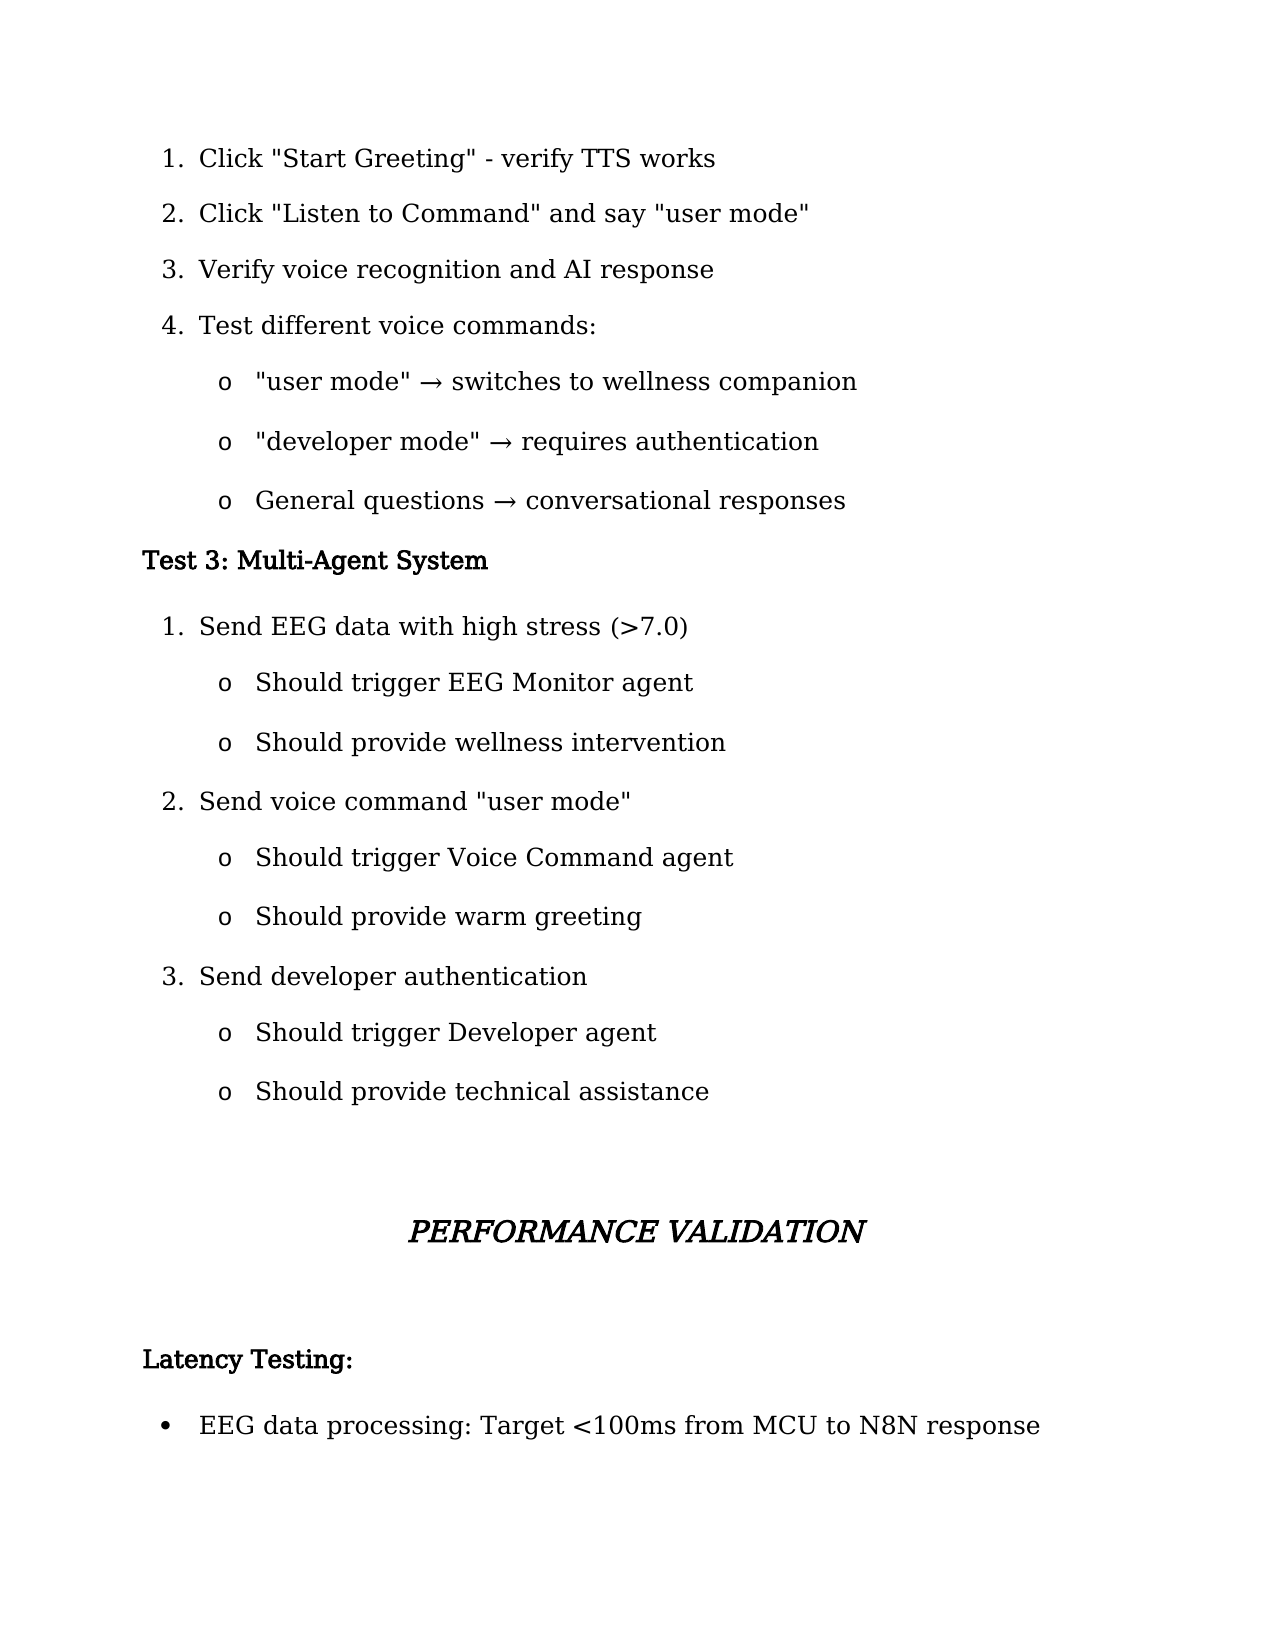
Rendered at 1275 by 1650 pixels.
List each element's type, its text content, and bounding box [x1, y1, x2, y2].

list EEG data processing: Target <100ms from MCU to N8N response [161, 1410, 1133, 1440]
list Should trigger Voice Command agent [217, 842, 1133, 874]
text Latency Testing: [142, 1343, 1133, 1373]
list "developer mode" → requires authentication [217, 425, 1133, 458]
list Click "Listen to Command" and say "user mode" [161, 198, 1133, 228]
list Test different voice commands: [161, 310, 1133, 340]
list Should provide warm greeting [217, 901, 1133, 933]
list Send EEG data with high stress (>7.0) [161, 611, 1133, 641]
list Should provide technical assistance [217, 1076, 1133, 1108]
list General questions → conversational responses [217, 485, 1133, 517]
list Send voice command "user mode" [161, 786, 1133, 816]
list Send developer authentication [161, 960, 1133, 990]
list "user mode" → switches to wellness companion [217, 366, 1133, 398]
list Click "Start Greeting" - verify TTS works [161, 142, 1133, 172]
list Should trigger EEG Monitor agent [217, 667, 1133, 699]
list Should trigger Developer agent [217, 1016, 1133, 1048]
list Should provide wellness intervention [217, 726, 1133, 758]
list Verify voice recognition and AI response [161, 254, 1133, 284]
text Test 3: Multi-Agent System [142, 544, 1133, 574]
text PERFORMANCE VALIDATION [139, 1213, 1133, 1248]
